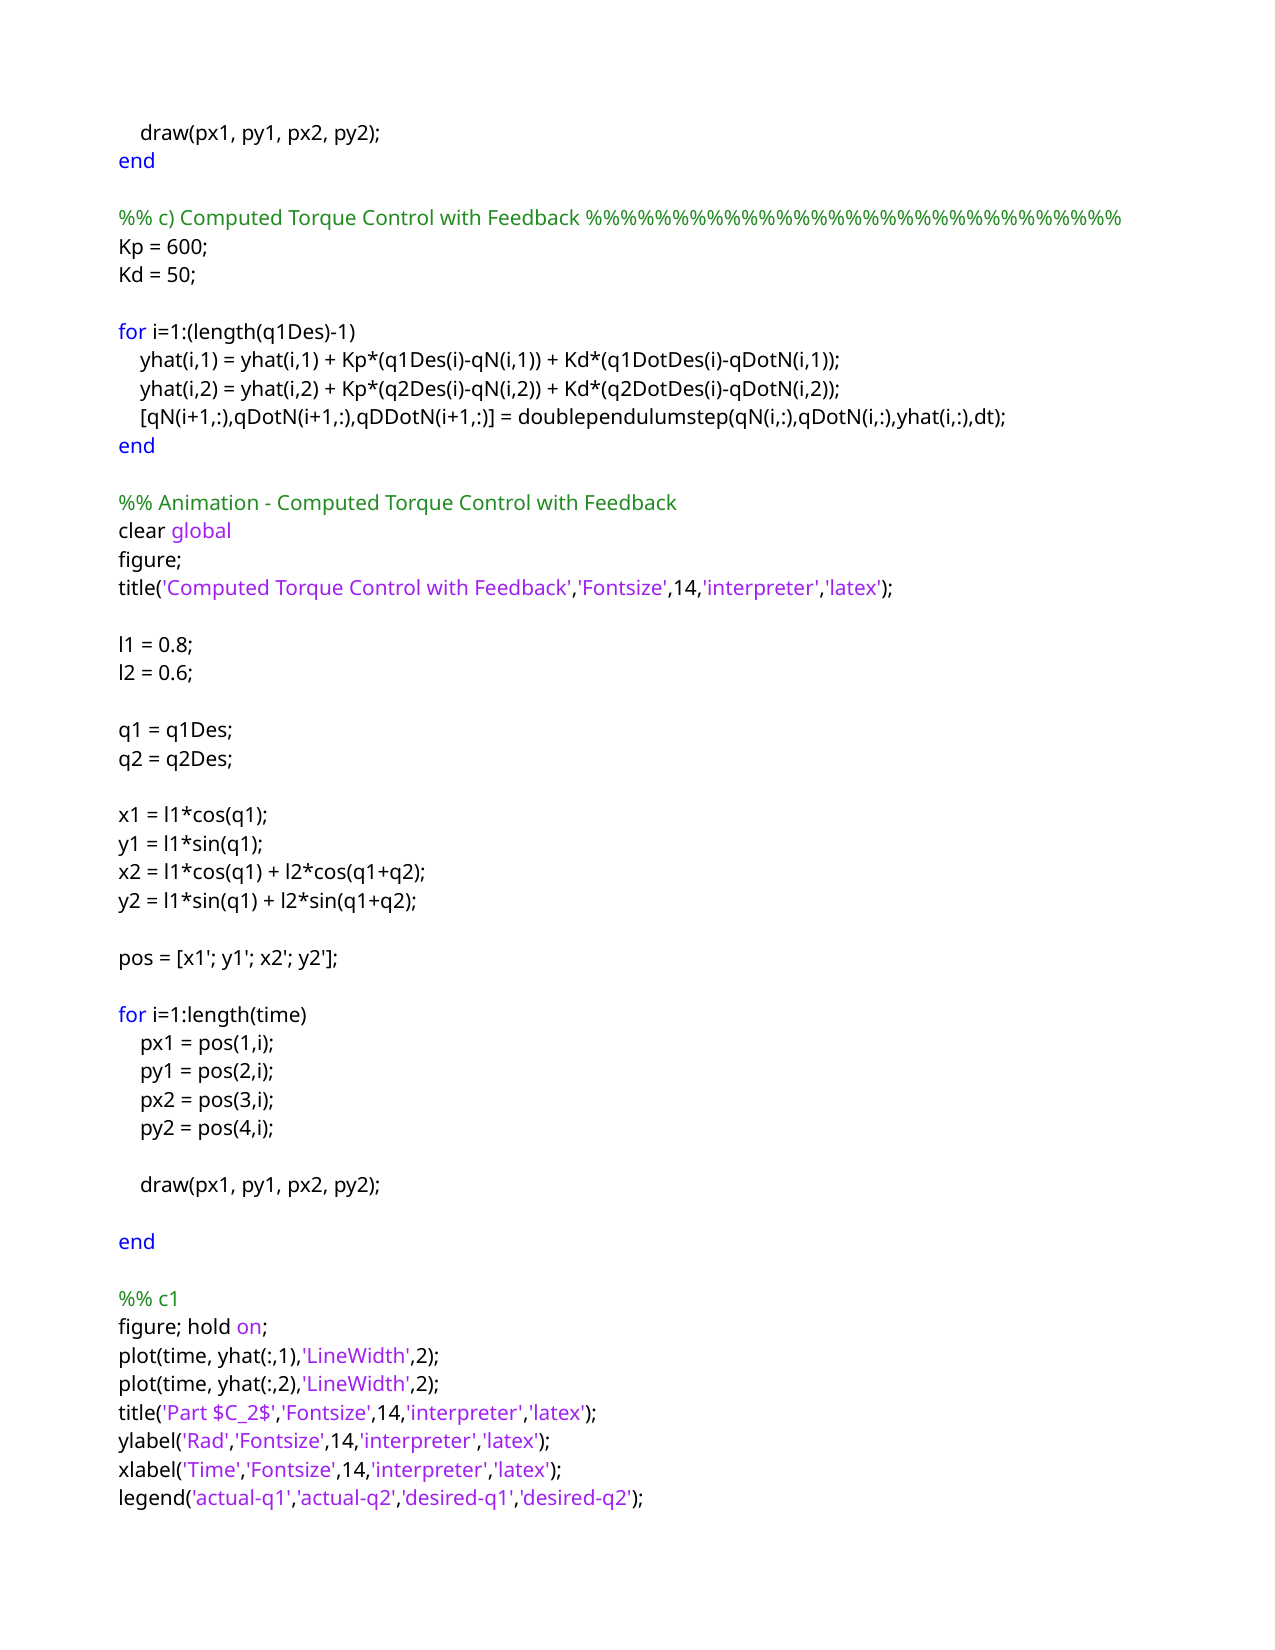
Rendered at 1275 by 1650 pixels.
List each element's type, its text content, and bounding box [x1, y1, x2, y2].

text q2 = q2Des; [118, 744, 1157, 772]
text %% c1 [118, 1284, 1157, 1312]
text %% Animation - Computed Torque Control with Feedback [118, 488, 1157, 516]
text plot(time, yhat(:,1),'LineWidth',2); [118, 1341, 1157, 1369]
text draw(px1, py1, px2, py2); [118, 118, 1157, 147]
text [qN(i+1,:),qDotN(i+1,:),qDDotN(i+1,:)] = doublependulumstep(qN(i,:),qDotN(i,:),yhat(i,:),dt); [118, 402, 1157, 431]
text pos = [x1'; y1'; x2'; y2']; [118, 943, 1157, 971]
text legend('actual-q1','actual-q2','desired-q1','desired-q2'); [118, 1483, 1157, 1512]
text %% c) Computed Torque Control with Feedback %%%%%%%%%%%%%%%%%%%%%%%%%%%%%%% [118, 203, 1157, 232]
text figure; [118, 545, 1157, 573]
text xlabel('Time','Fontsize',14,'interpreter','latex'); [118, 1455, 1157, 1483]
text plot(time, yhat(:,2),'LineWidth',2); [118, 1369, 1157, 1398]
text for i=1:(length(q1Des)-1) [118, 317, 1157, 346]
text ylabel('Rad','Fontsize',14,'interpreter','latex'); [118, 1426, 1157, 1455]
text end [118, 431, 1157, 459]
text py2 = pos(4,i); [118, 1113, 1157, 1142]
text l2 = 0.6; [118, 658, 1157, 687]
text py1 = pos(2,i); [118, 1057, 1157, 1085]
text end [118, 1227, 1157, 1256]
text px2 = pos(3,i); [118, 1085, 1157, 1113]
text yhat(i,1) = yhat(i,1) + Kp*(q1Des(i)-qN(i,1)) + Kd*(q1DotDes(i)-qDotN(i,1)); [118, 346, 1157, 374]
text x2 = l1*cos(q1) + l2*cos(q1+q2); [118, 857, 1157, 886]
text l1 = 0.8; [118, 630, 1157, 658]
text draw(px1, py1, px2, py2); [118, 1170, 1157, 1199]
text for i=1:length(time) [118, 1000, 1157, 1028]
text y1 = l1*sin(q1); [118, 829, 1157, 857]
text x1 = l1*cos(q1); [118, 801, 1157, 829]
text end [118, 147, 1157, 175]
text q1 = q1Des; [118, 715, 1157, 744]
text Kp = 600; [118, 232, 1157, 260]
text title('Computed Torque Control with Feedback','Fontsize',14,'interpreter','latex'); [118, 573, 1157, 602]
text clear global [118, 516, 1157, 545]
text title('Part $C_2$','Fontsize',14,'interpreter','latex'); [118, 1398, 1157, 1426]
text figure; hold on; [118, 1312, 1157, 1341]
text yhat(i,2) = yhat(i,2) + Kp*(q2Des(i)-qN(i,2)) + Kd*(q2DotDes(i)-qDotN(i,2)); [118, 374, 1157, 402]
text Kd = 50; [118, 260, 1157, 289]
text y2 = l1*sin(q1) + l2*sin(q1+q2); [118, 886, 1157, 914]
text px1 = pos(1,i); [118, 1028, 1157, 1057]
